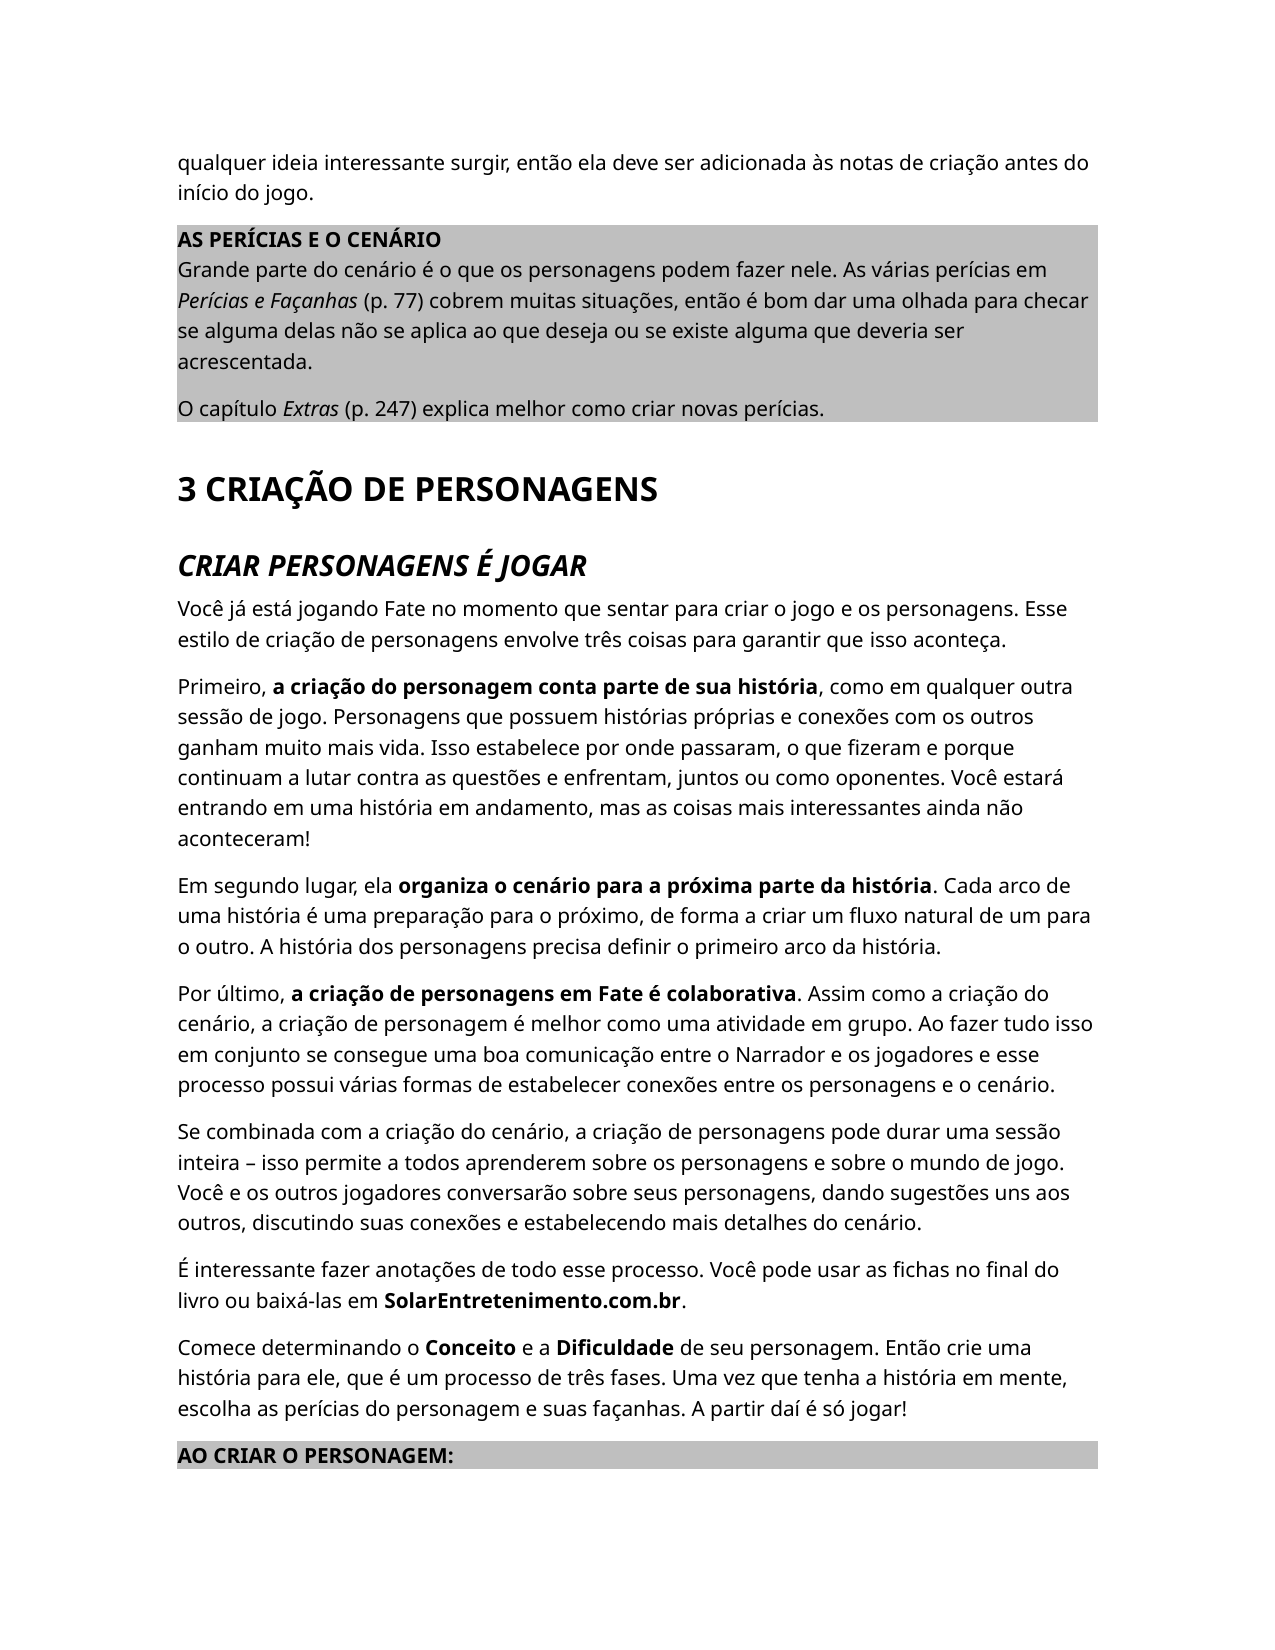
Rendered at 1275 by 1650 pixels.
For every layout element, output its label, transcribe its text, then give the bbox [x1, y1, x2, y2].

text qualquer ideia interessante surgir, então ela deve ser adicionada às notas de criação antes do início do jogo. [177, 148, 1098, 206]
text Primeiro, a criação do personagem conta parte de sua história, como em qualquer outra sessão de jogo. Personagens que possuem histórias próprias e conexões com os outros ganham muito mais vida. Isso estabelece por onde passaram, o que fizeram e porque continuam a lutar contra as questões e enfrentam, juntos ou como oponentes. Você estará entrando em uma história em andamento, mas as coisas mais interessantes ainda não aconteceram! [177, 672, 1098, 852]
text AS PERÍCIAS E O CENÁRIO Grande parte do cenário é o que os personagens podem fazer nele. As várias perícias em Perícias e Façanhas (p. 77) cobrem muitas situações, então é bom dar uma olhada para checar se alguma delas não se aplica ao que deseja ou se existe alguma que deveria ser acrescentada. [177, 225, 1098, 375]
text AO CRIAR O PERSONAGEM: [177, 1441, 1098, 1469]
text Comece determinando o Conceito e a Dificuldade de seu personagem. Então crie uma história para ele, que é um processo de três fases. Uma vez que tenha a história em mente, escolha as perícias do personagem e suas façanhas. A partir daí é só jogar! [177, 1333, 1098, 1422]
text É interessante fazer anotações de todo esse processo. Você pode usar as fichas no final do livro ou baixá-las em SolarEntretenimento.com.br. [177, 1256, 1098, 1314]
text Em segundo lugar, ela organiza o cenário para a próxima parte da história. Cada arco de uma história é uma preparação para o próximo, de forma a criar um ﬂuxo natural de um para o outro. A história dos personagens precisa definir o primeiro arco da história. [177, 871, 1098, 960]
text Por último, a criação de personagens em Fate é colaborativa. Assim como a criação do cenário, a criação de personagem é melhor como uma atividade em grupo. Ao fazer tudo isso em conjunto se consegue uma boa comunicação entre o Narrador e os jogadores e esse processo possui várias formas de estabelecer conexões entre os personagens e o cenário. [177, 979, 1098, 1099]
subtitle 3 CRIAÇÃO DE PERSONAGENS [177, 466, 1098, 511]
text Se combinada com a criação do cenário, a criação de personagens pode durar uma sessão inteira – isso permite a todos aprenderem sobre os personagens e sobre o mundo de jogo. Você e os outros jogadores conversarão sobre seus personagens, dando sugestões uns aos outros, discutindo suas conexões e estabelecendo mais detalhes do cenário. [177, 1117, 1098, 1237]
subtitle CRIAR PERSONAGENS É JOGAR [177, 546, 1098, 585]
text O capítulo Extras (p. 247) explica melhor como criar novas perícias. [177, 394, 1098, 422]
text Você já está jogando Fate no momento que sentar para criar o jogo e os personagens. Esse estilo de criação de personagens envolve três coisas para garantir que isso aconteça. [177, 594, 1098, 653]
